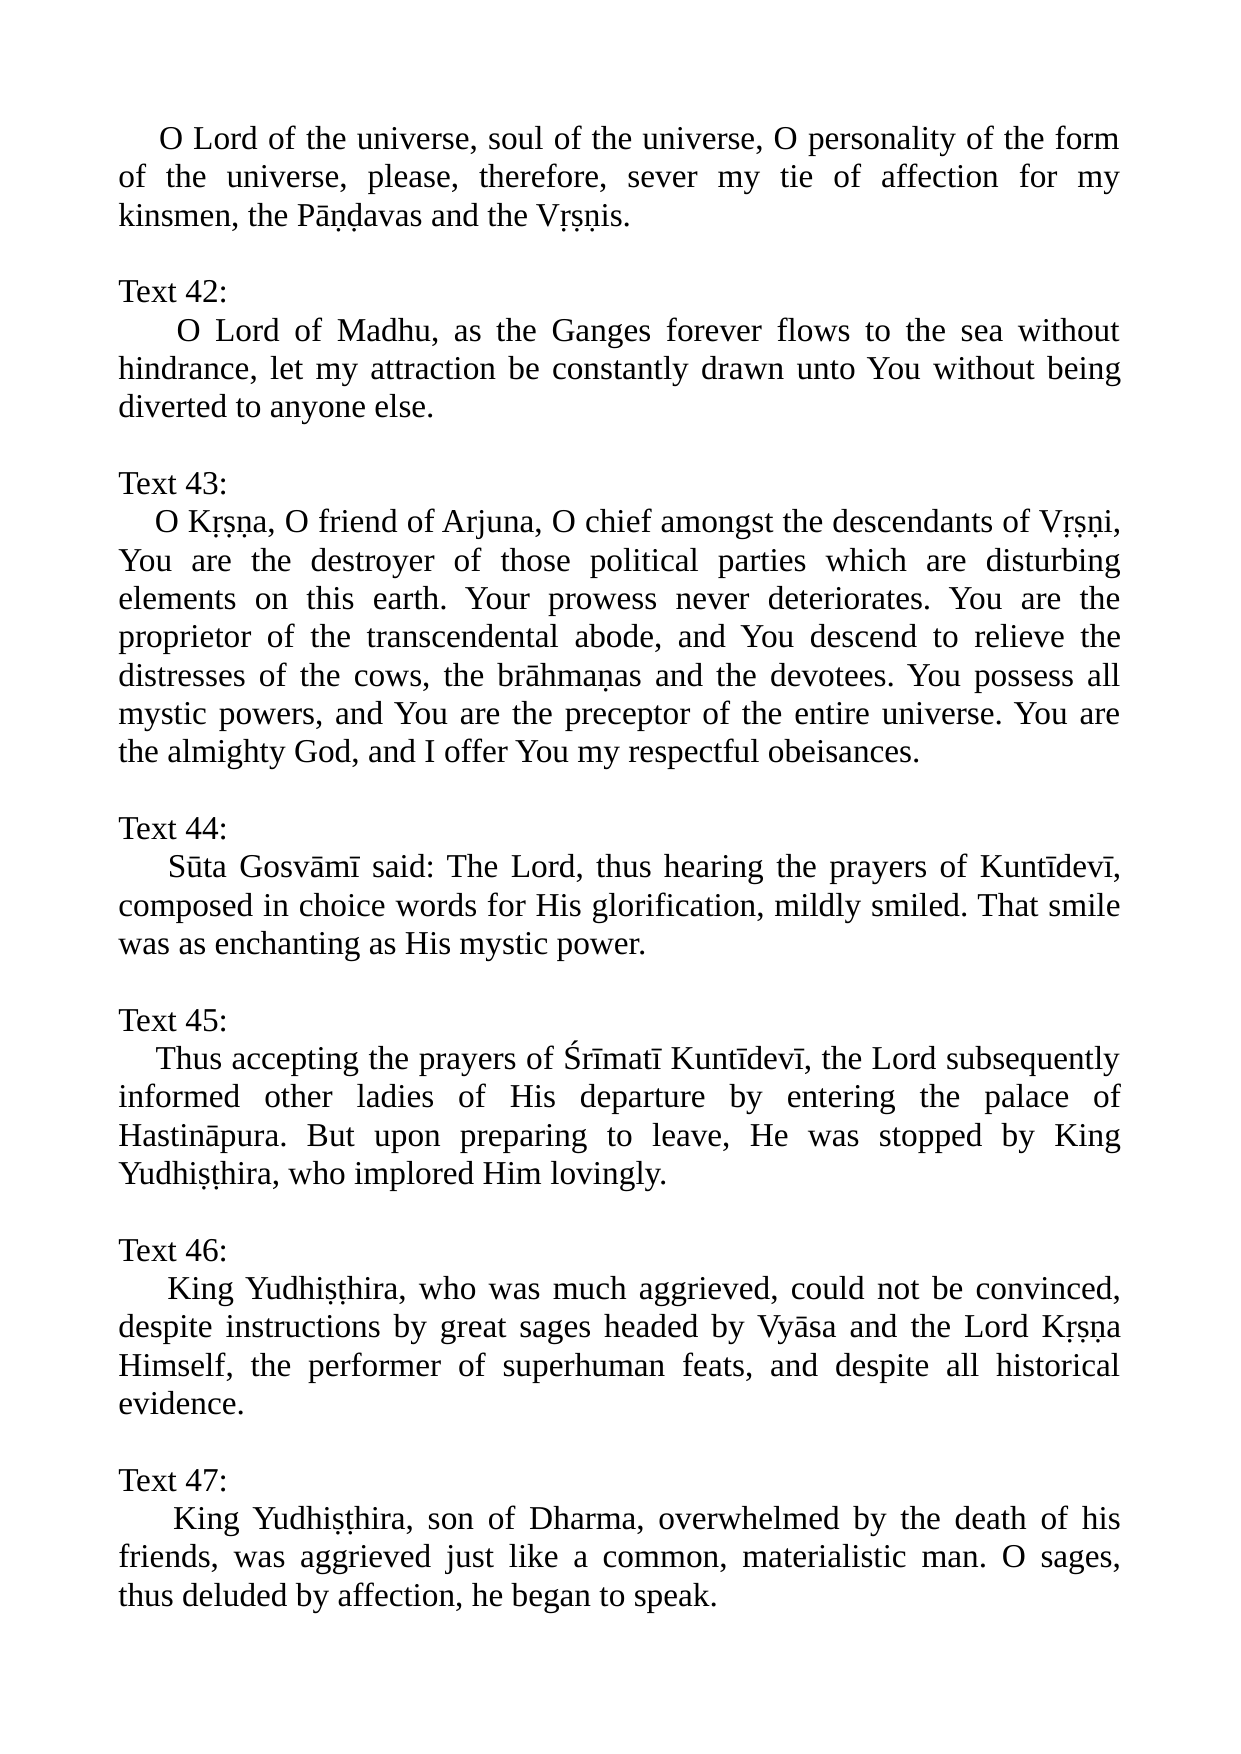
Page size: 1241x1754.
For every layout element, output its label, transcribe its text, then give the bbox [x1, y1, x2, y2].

text O Lord of Madhu, as the Ganges forever flows to the sea without hindrance, let my attraction be constantly drawn unto You without being diverted to anyone else. [118, 310, 1122, 425]
text King Yudhiṣṭhira, son of Dharma, overwhelmed by the death of his friends, was aggrieved just like a common, materialistic man. O sages, thus deluded by affection, he began to speak. [118, 1498, 1122, 1613]
text O Lord of the universe, soul of the universe, O personality of the form of the universe, please, therefore, sever my tie of affection for my kinsmen, the Pāṇḍavas and the Vṛṣṇis. [118, 118, 1122, 233]
text Text 47: [118, 1460, 1122, 1498]
text Text 42: [118, 271, 1122, 310]
text O Kṛṣṇa, O friend of Arjuna, O chief amongst the descendants of Vṛṣṇi, You are the destroyer of those political parties which are disturbing elements on this earth. Your prowess never deteriorates. You are the proprietor of the transcendental abode, and You descend to relieve the distresses of the cows, the brāhmaṇas and the devotees. You possess all mystic powers, and You are the preceptor of the entire universe. You are the almighty God, and I offer You my respectful obeisances. [118, 501, 1122, 770]
text Thus accepting the prayers of Śrīmatī Kuntīdevī, the Lord subsequently informed other ladies of His departure by entering the palace of Hastināpura. But upon preparing to leave, He was stopped by King Yudhiṣṭhira, who implored Him lovingly. [118, 1038, 1122, 1191]
text King Yudhiṣṭhira, who was much aggrieved, could not be convinced, despite instructions by great sages headed by Vyāsa and the Lord Kṛṣṇa Himself, the performer of superhuman feats, and despite all historical evidence. [118, 1268, 1122, 1421]
text Text 43: [118, 463, 1122, 501]
text Sūta Gosvāmī said: The Lord, thus hearing the prayers of Kuntīdevī, composed in choice words for His glorification, mildly smiled. That smile was as enchanting as His mystic power. [118, 846, 1122, 961]
text Text 44: [118, 808, 1122, 846]
text Text 45: [118, 1000, 1122, 1038]
text Text 46: [118, 1230, 1122, 1268]
